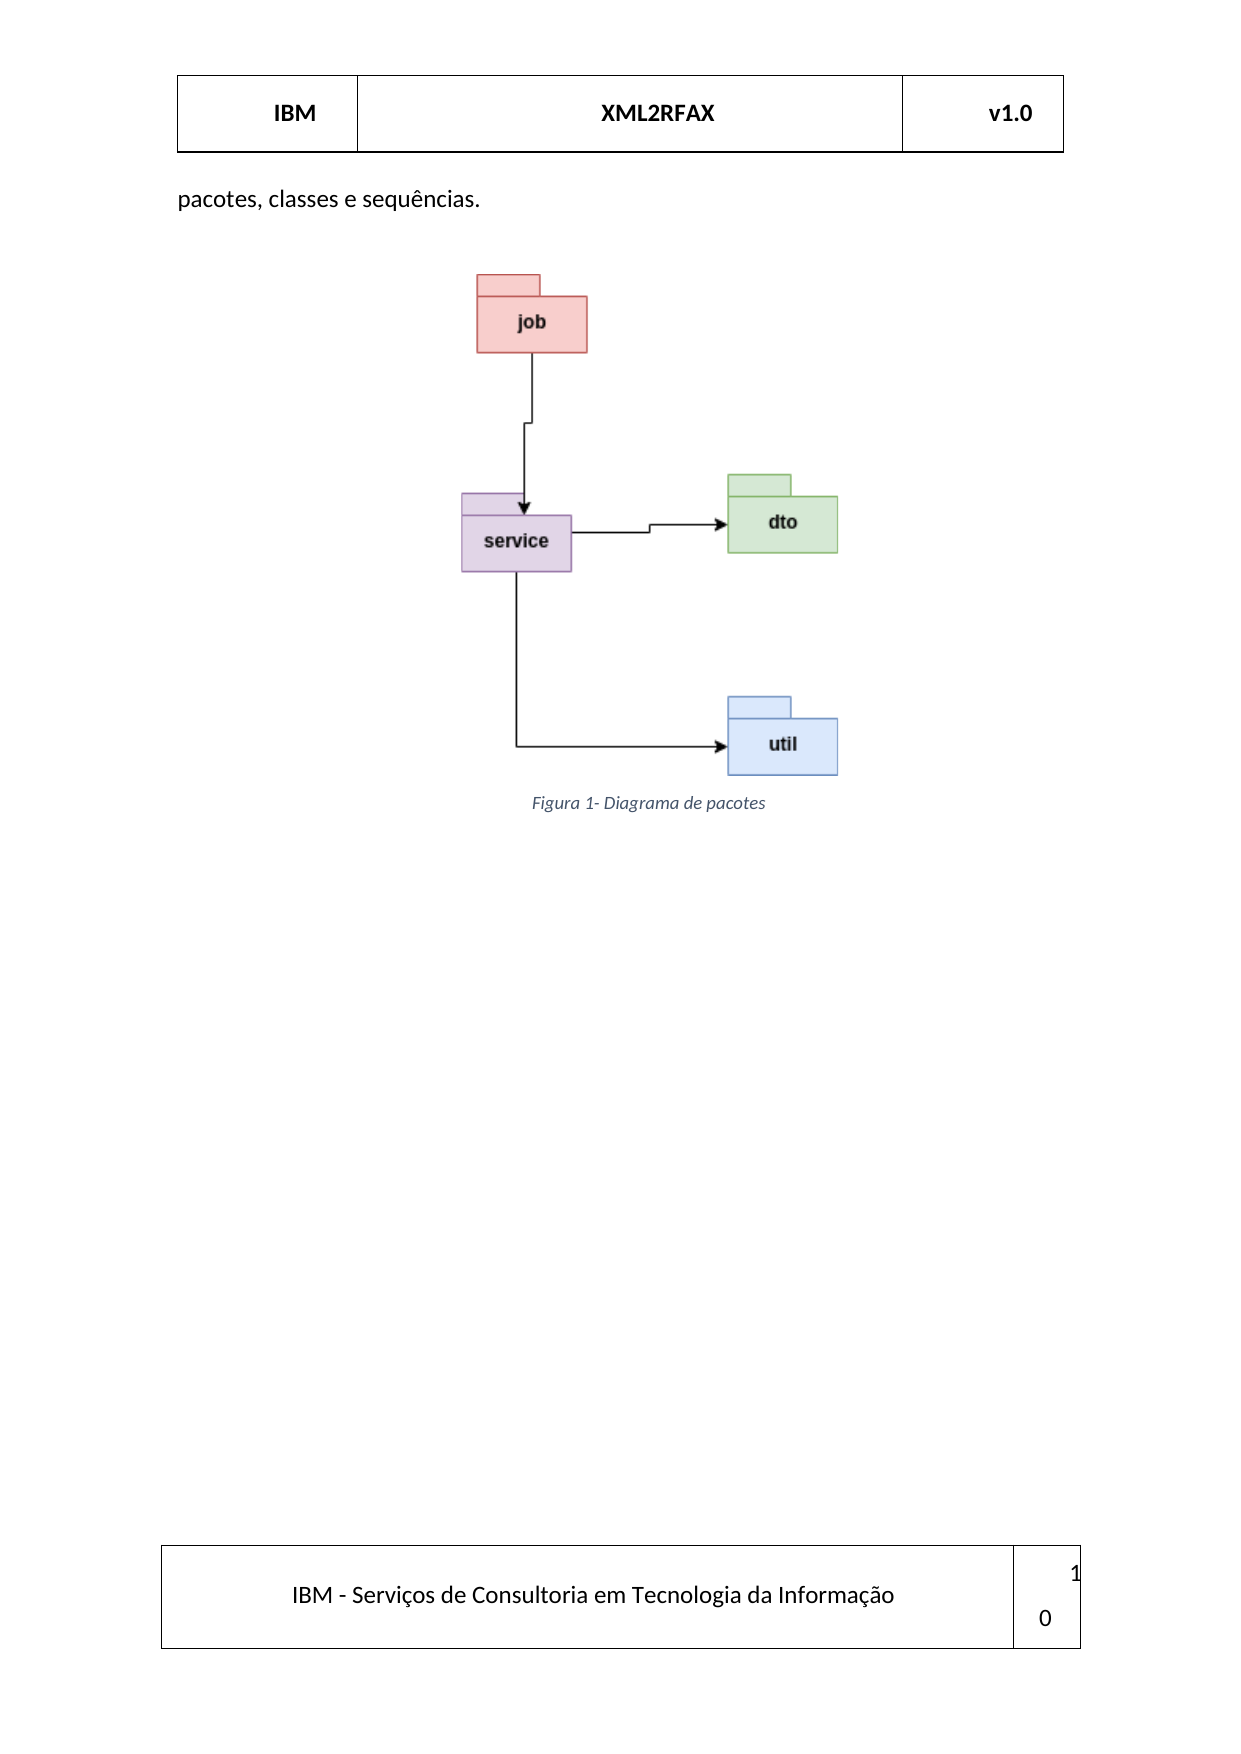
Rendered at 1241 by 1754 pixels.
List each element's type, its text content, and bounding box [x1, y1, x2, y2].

text Os diagramas a seguir representam a organização da aplicação em estruturas de pacotes, classes e sequências. [481, 183, 1063, 213]
text Figura 1- Diagrama de pacotes [767, 791, 1063, 814]
text Figura 1- Diagrama de pacotes [177, 791, 532, 814]
